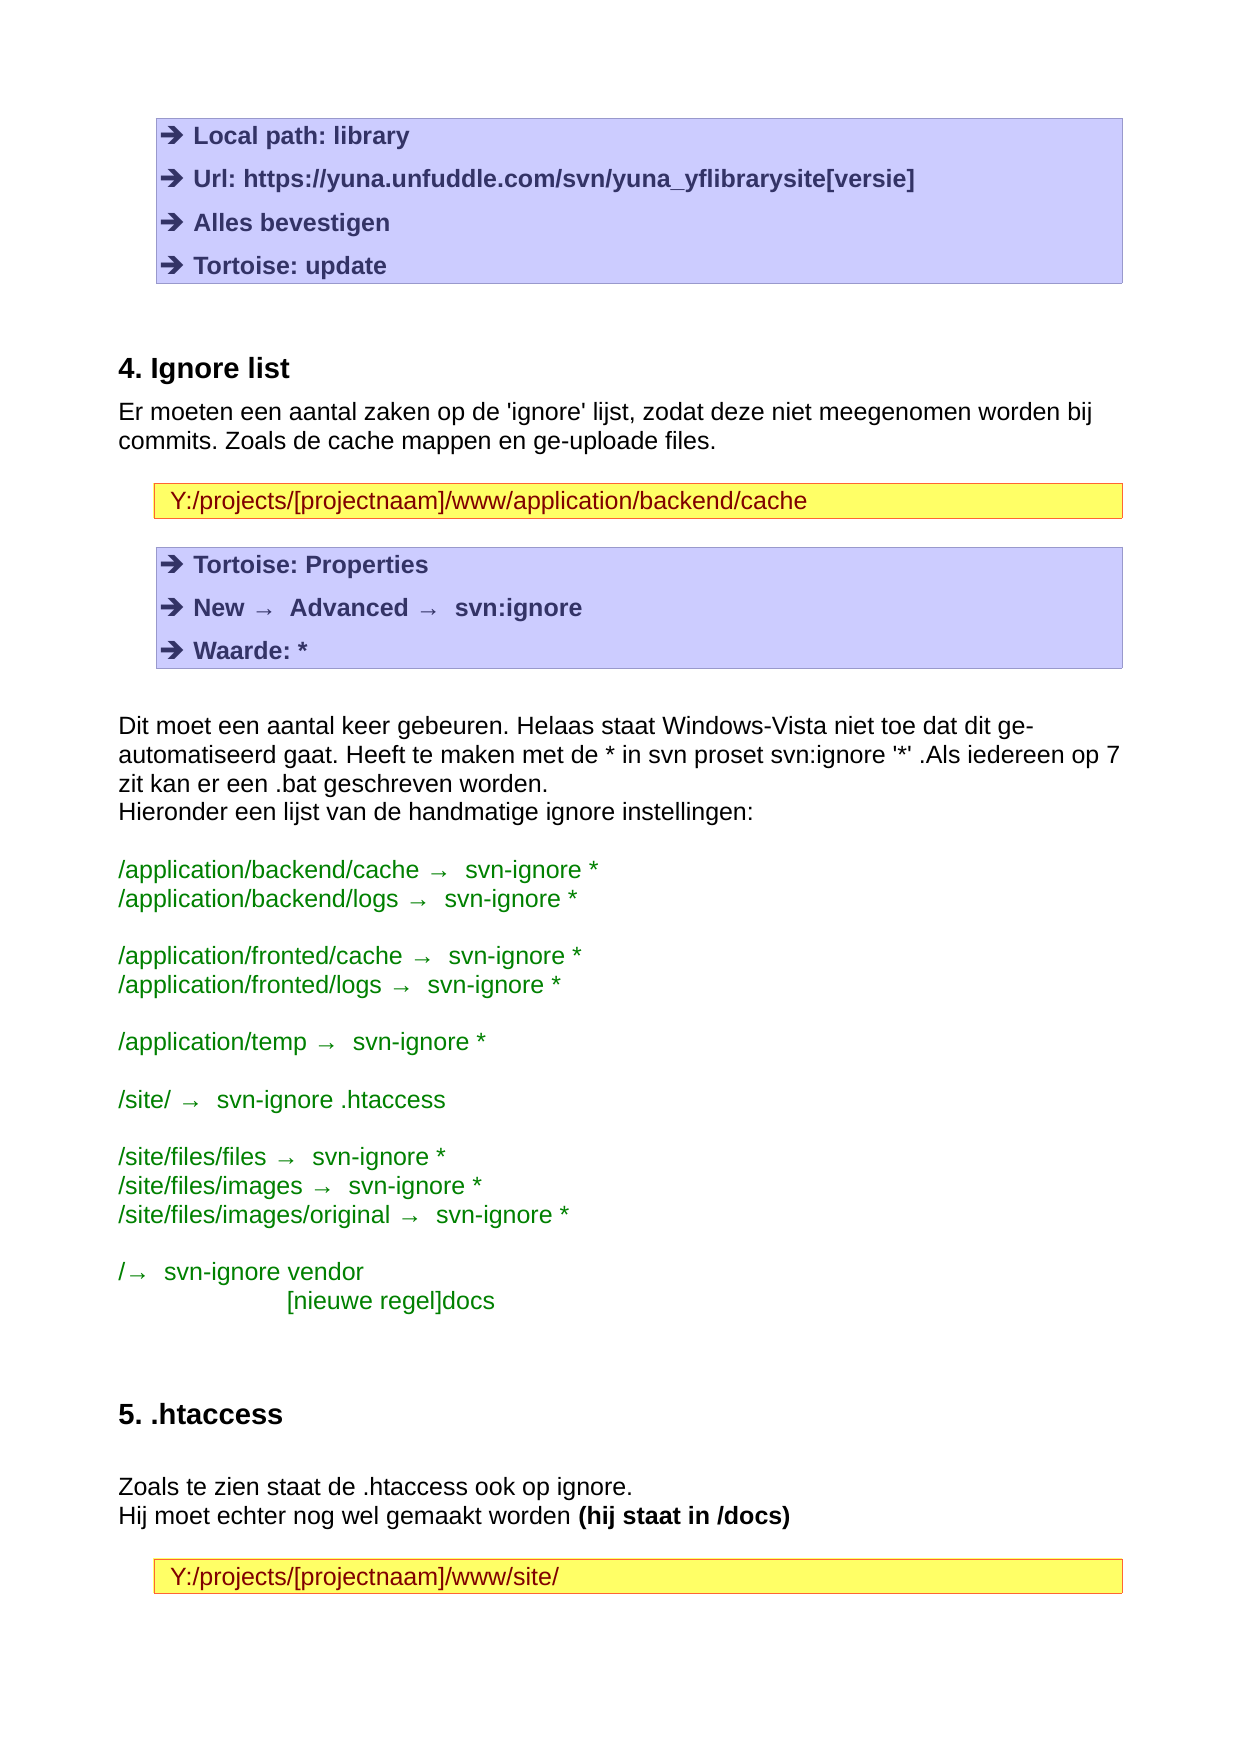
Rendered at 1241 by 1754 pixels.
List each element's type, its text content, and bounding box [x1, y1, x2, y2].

list Tortoise: update [157, 248, 1122, 283]
text /application/fronted/logs → svn-ignore * [118, 970, 1122, 999]
text /site/files/images/original → svn-ignore * [118, 1200, 1122, 1229]
list Alles bevestigen [157, 204, 1122, 236]
subtitle 5. .htaccess [118, 1397, 1122, 1431]
text /application/fronted/cache → svn-ignore * [118, 941, 1122, 970]
text Hij moet echter nog wel gemaakt worden (hij staat in /docs) [118, 1501, 1122, 1530]
text /site/files/images → svn-ignore * [118, 1171, 1122, 1200]
text /→ svn-ignore vendor [118, 1257, 1122, 1286]
text /application/temp → svn-ignore * [118, 1027, 1122, 1056]
text Dit moet een aantal keer gebeuren. Helaas staat Windows-Vista niet toe dat dit ge-automatiseerd gaat. Heeft te maken met de * in svn proset svn:ignore '*' .Als iedereen op 7 zit kan er een .bat geschreven worden. Hieronder een lijst van de handmatige ignore instellingen: [118, 711, 1122, 826]
list Waarde: * [157, 633, 1122, 668]
subtitle 4. Ignore list [118, 351, 1122, 384]
text /site/ → svn-ignore .htaccess [118, 1085, 1122, 1114]
list Tortoise: Properties [157, 548, 1122, 578]
text /site/files/files → svn-ignore * [118, 1142, 1122, 1171]
text Y:/projects/[projectnaam]/www/application/backend/cache [155, 484, 1122, 518]
list New → Advanced → svn:ignore [157, 590, 1122, 622]
text Er moeten een aantal zaken op de 'ignore' lijst, zodat deze niet meegenomen worden bij commits. Zoals de cache mappen en ge-uploade files. [118, 397, 1122, 454]
text /application/backend/cache → svn-ignore * [118, 855, 1122, 884]
text Zoals te zien staat de .htaccess ook op ignore. [118, 1472, 1122, 1501]
list Local path: library [157, 119, 1122, 150]
text /application/backend/logs → svn-ignore * [118, 884, 1122, 912]
list Url: https://yuna.unfuddle.com/svn/yuna_yflibrarysite[versie] [157, 161, 1122, 193]
text [nieuwe regel]docs [118, 1286, 1122, 1315]
text Y:/projects/[projectnaam]/www/site/ [155, 1560, 1122, 1593]
